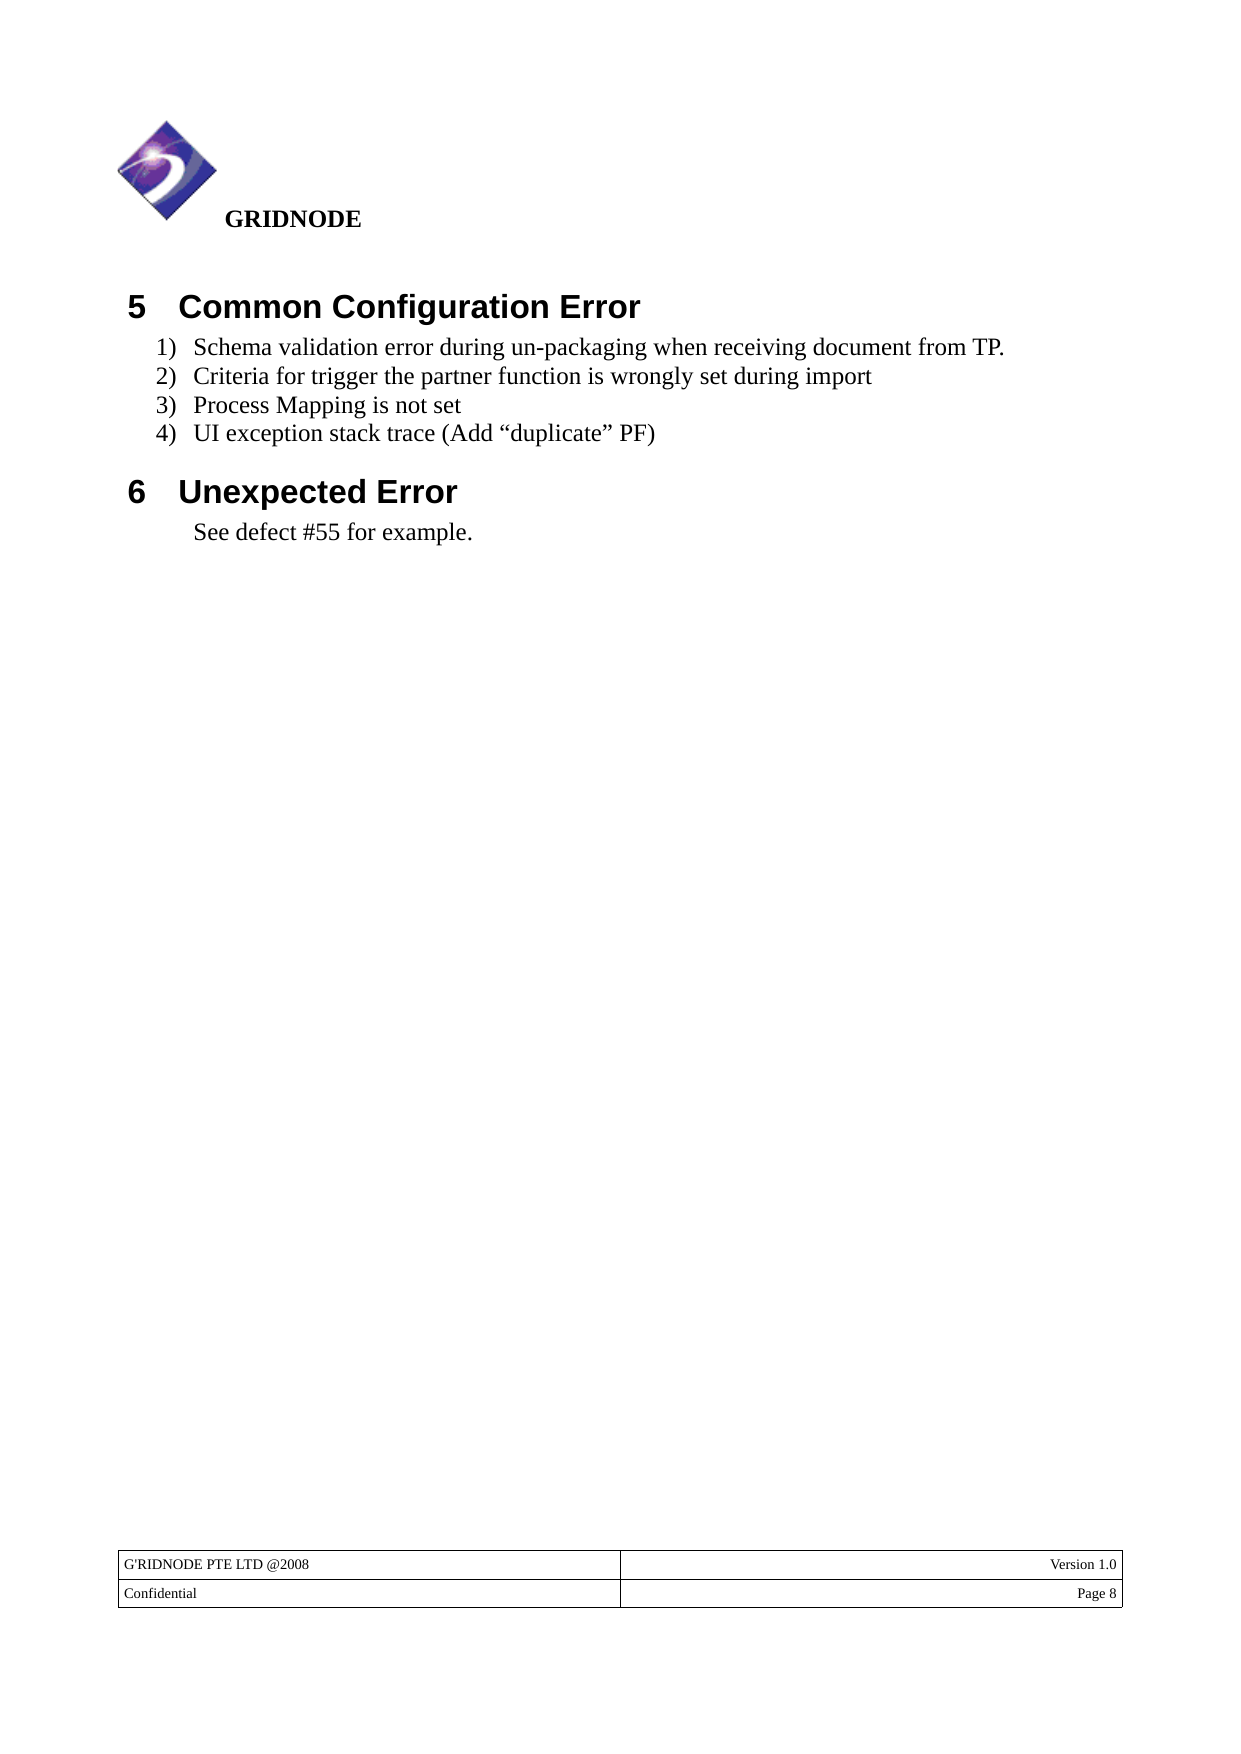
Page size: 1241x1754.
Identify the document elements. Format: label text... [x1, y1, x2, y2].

picture [117, 120, 220, 222]
list See defect #55 for example. [156, 517, 1122, 546]
list Schema validation error during un-packaging when receiving document from TP. [156, 332, 1122, 361]
list UI exception stack trace (Add “duplicate” PF) [156, 418, 1122, 447]
subtitle Unexpected Error [118, 472, 1122, 511]
subtitle Common Configuration Error [118, 288, 1122, 326]
list Criteria for trigger the partner function is wrongly set during import [156, 361, 1122, 390]
list Process Mapping is not set [156, 390, 1122, 418]
